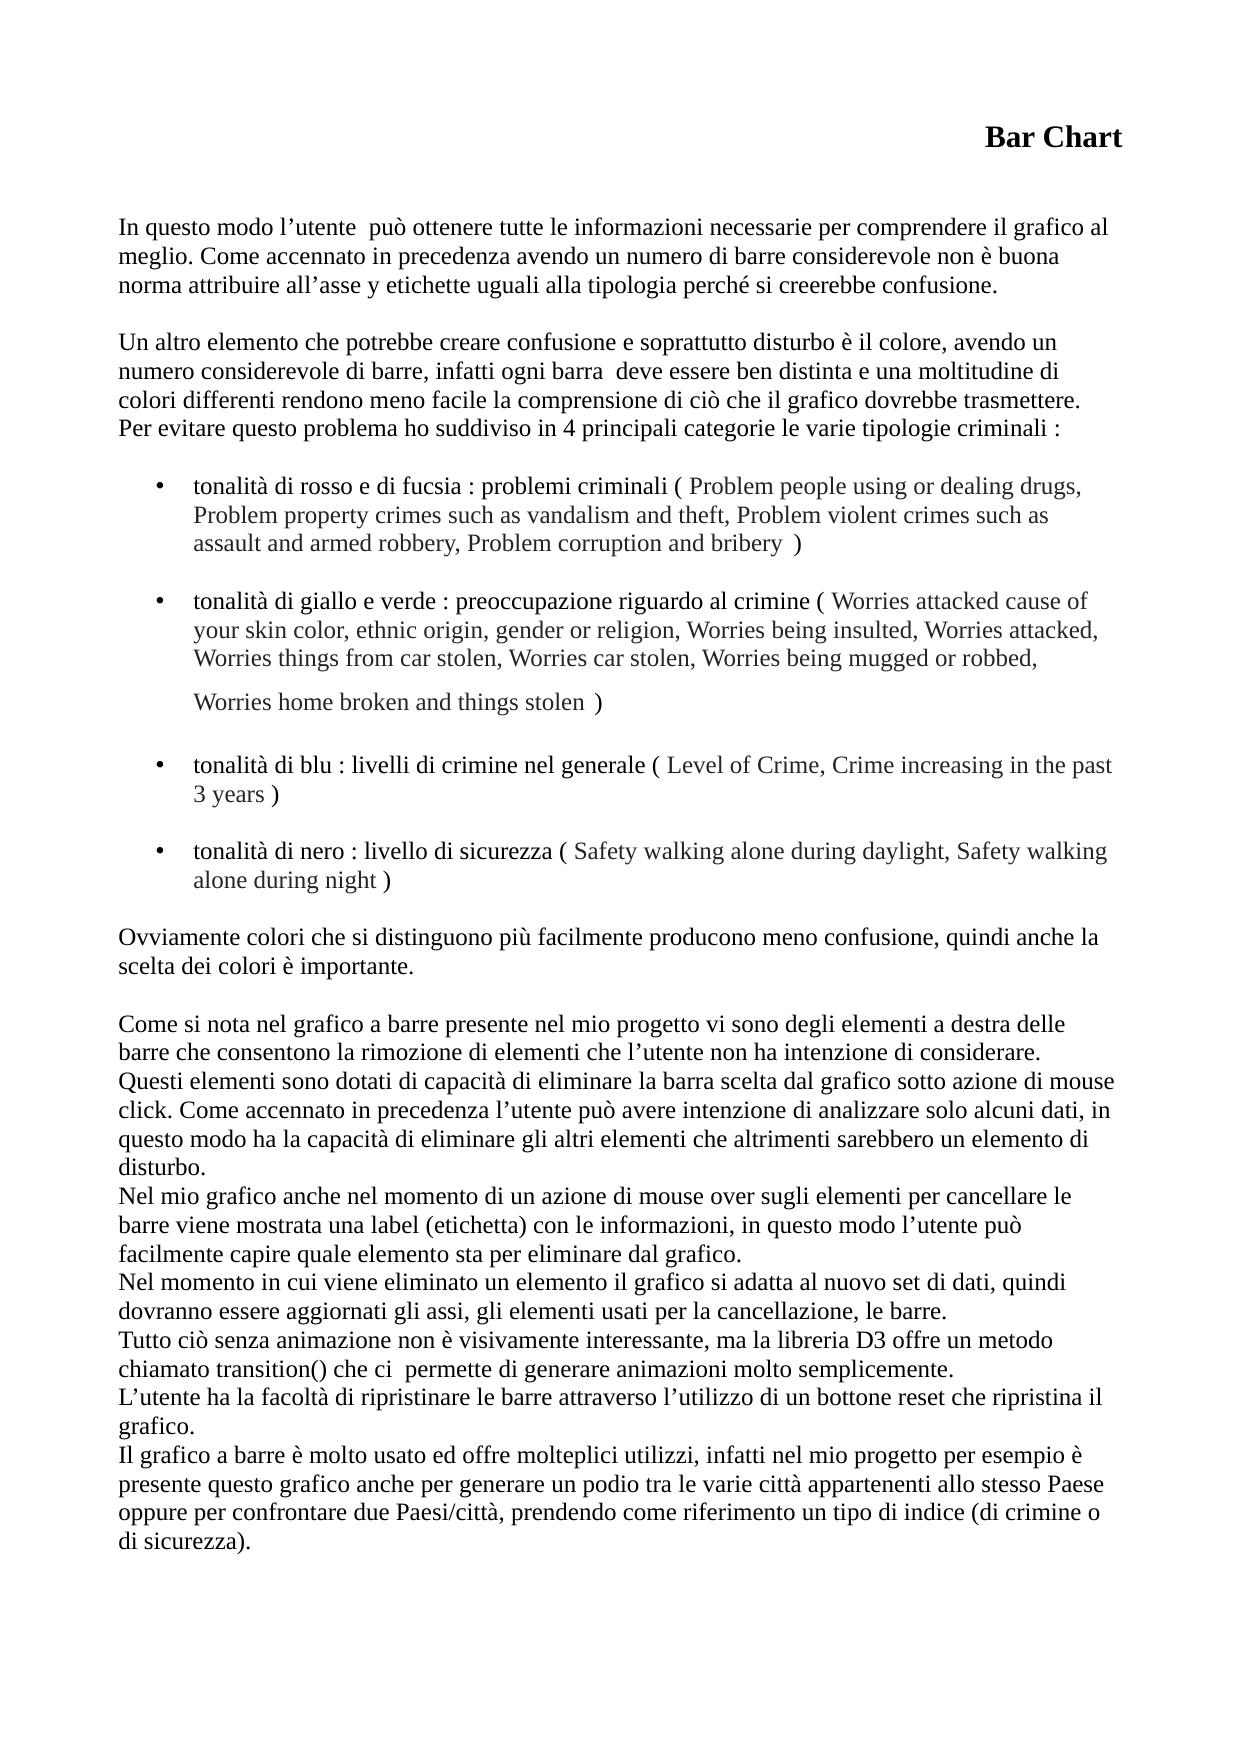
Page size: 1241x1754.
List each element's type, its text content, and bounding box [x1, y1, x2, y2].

text Ovviamente colori che si distinguono più facilmente producono meno confusione, quindi anche la scelta dei colori è importante. [118, 922, 1122, 980]
list tonalità di blu : livelli di crimine nel generale ( Level of Crime, Crime increasing in the past 3 years ) [156, 750, 1122, 807]
text In questo modo l’utente può ottenere tutte le informazioni necessarie per comprendere il grafico al meglio. Come accennato in precedenza avendo un numero di barre considerevole non è buona norma attribuire all’asse y etichette uguali alla tipologia perché si creerebbe confusione. [118, 212, 1122, 298]
text Tutto ciò senza animazione non è visivamente interessante, ma la libreria D3 offre un metodo chiamato transition() che ci permette di generare animazioni molto semplicemente. [118, 1325, 1122, 1382]
text Il grafico a barre è molto usato ed offre molteplici utilizzi, infatti nel mio progetto per esempio è presente questo grafico anche per generare un podio tra le varie città appartenenti allo stesso Paese oppure per confrontare due Paesi/città, prendendo come riferimento un tipo di indice (di crimine o di sicurezza). [118, 1440, 1122, 1555]
text Nel momento in cui viene eliminato un elemento il grafico si adatta al nuovo set di dati, quindi dovranno essere aggiornati gli assi, gli elementi usati per la cancellazione, le barre. [118, 1267, 1122, 1325]
list tonalità di rosso e di fucsia : problemi criminali ( Problem people using or dealing drugs, Problem property crimes such as vandalism and theft, Problem violent crimes such as assault and armed robbery, Problem corruption and bribery ) [156, 471, 1122, 557]
text L’utente ha la facoltà di ripristinare le barre attraverso l’utilizzo di un bottone reset che ripristina il grafico. [118, 1382, 1122, 1440]
list tonalità di nero : livello di sicurezza ( Safety walking alone during daylight, Safety walking alone during night ) [156, 836, 1122, 894]
text Come si nota nel grafico a barre presente nel mio progetto vi sono degli elementi a destra delle barre che consentono la rimozione di elementi che l’utente non ha intenzione di considerare. [118, 1009, 1122, 1066]
text Questi elementi sono dotati di capacità di eliminare la barra scelta dal grafico sotto azione di mouse click. Come accennato in precedenza l’utente può avere intenzione di analizzare solo alcuni dati, in questo modo ha la capacità di eliminare gli altri elementi che altrimenti sarebbero un elemento di disturbo. [118, 1066, 1122, 1181]
text Nel mio grafico anche nel momento di un azione di mouse over sugli elementi per cancellare le barre viene mostrata una label (etichetta) con le informazioni, in questo modo l’utente può facilmente capire quale elemento sta per eliminare dal grafico. [118, 1181, 1122, 1267]
text Un altro elemento che potrebbe creare confusione e soprattutto disturbo è il colore, avendo un numero considerevole di barre, infatti ogni barra deve essere ben distinta e una moltitudine di colori differenti rendono meno facile la comprensione di ciò che il grafico dovrebbe trasmettere. [118, 327, 1122, 413]
list tonalità di giallo e verde : preoccupazione riguardo al crimine ( Worries attacked cause of your skin color, ethnic origin, gender or religion, Worries being insulted, Worries attacked, Worries things from car stolen, Worries car stolen, Worries being mugged or robbed, Worries home broken and things stolen ) [156, 586, 1122, 721]
text Per evitare questo problema ho suddiviso in 4 principali categorie le varie tipologie criminali : [118, 413, 1122, 442]
